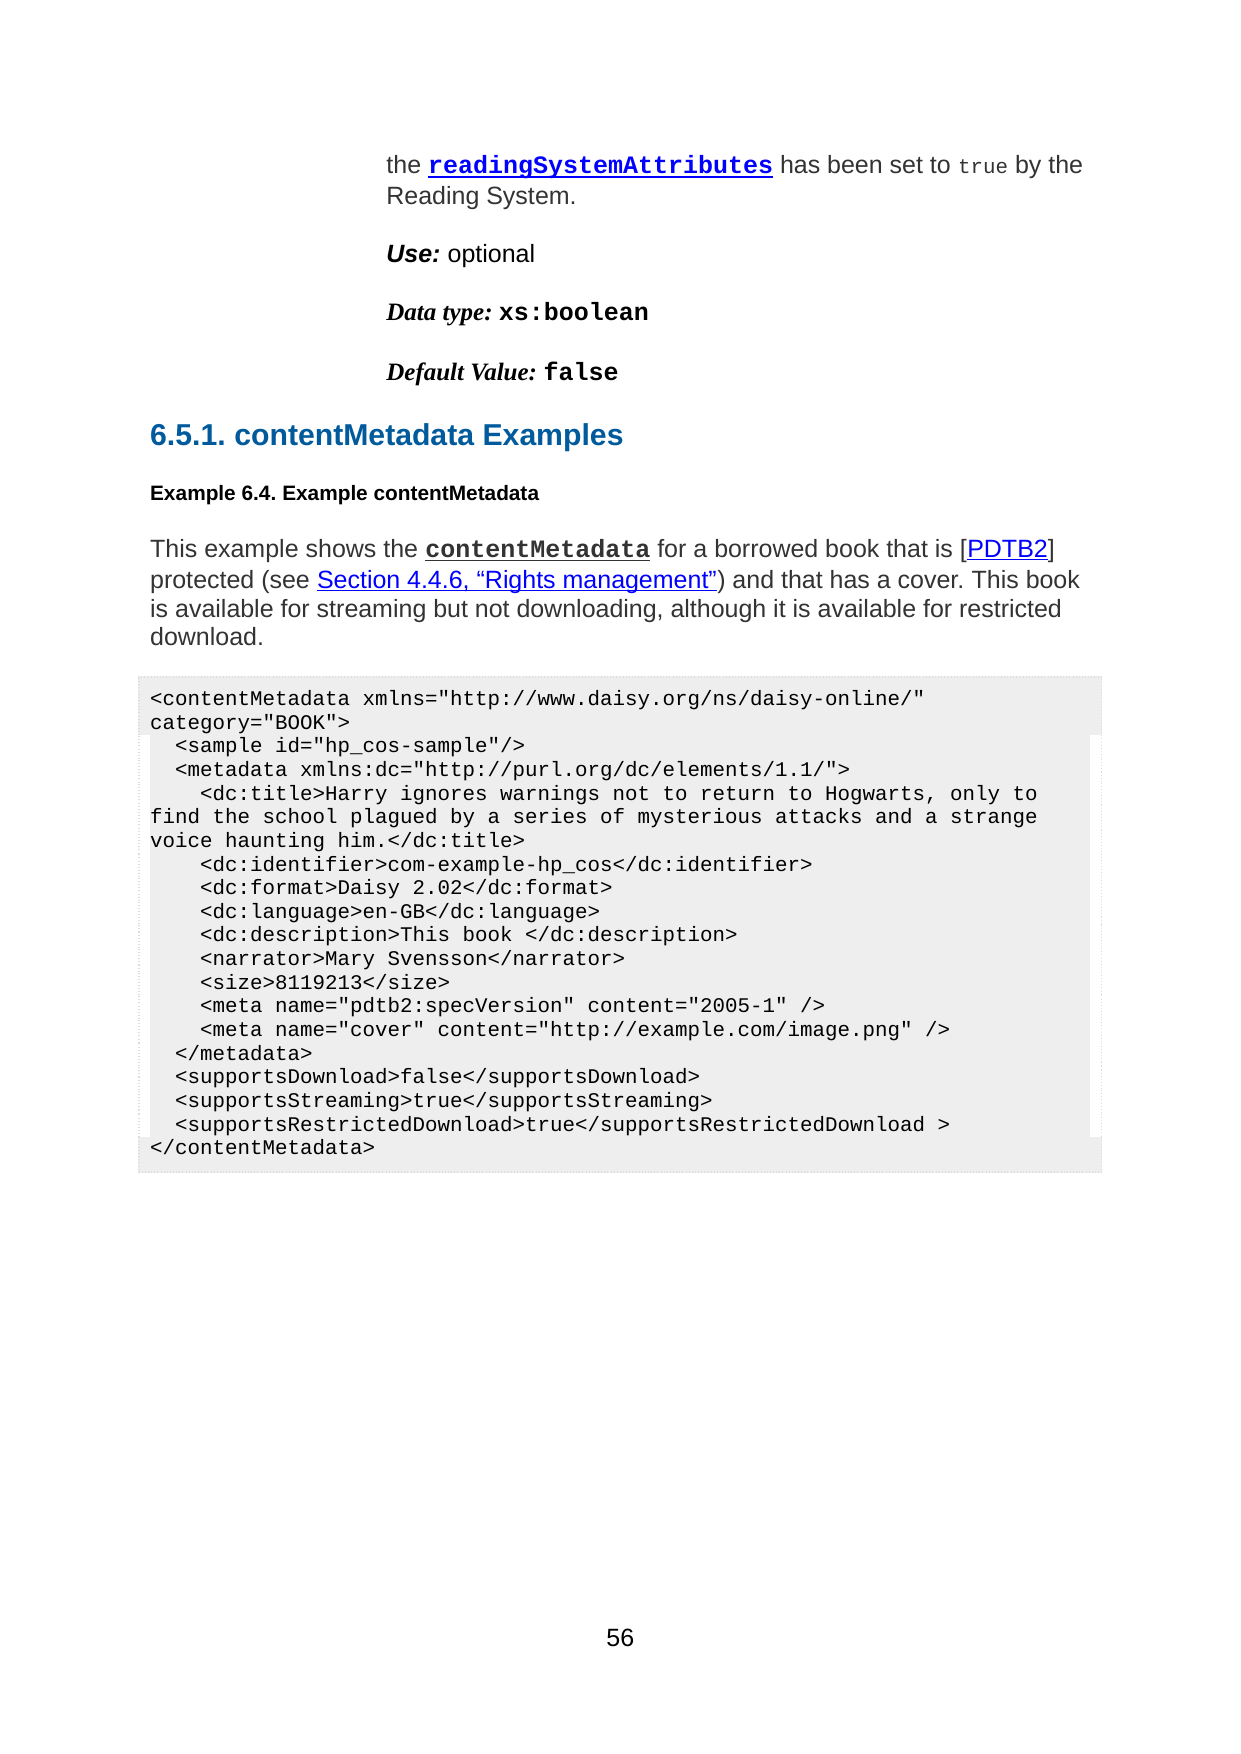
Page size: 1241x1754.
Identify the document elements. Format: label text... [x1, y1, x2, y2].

text </metadata> [150, 1043, 1090, 1066]
text <dc:title>Harry ignores warnings not to return to Hogwarts, only to find the school plagued by a series of mysterious attacks and a strange voice haunting him.</dc:title> [150, 783, 1090, 853]
text Use: optional [386, 239, 1090, 268]
text <dc:identifier>com-example-hp_cos</dc:identifier> [150, 853, 1090, 877]
text </contentMetadata> [138, 1125, 1102, 1173]
text Default Value: false [386, 357, 1090, 388]
text <meta name="pdtb2:specVersion" content="2005-1" /> [150, 995, 1090, 1019]
text <supportsStreaming>true</supportsStreaming> [150, 1090, 1090, 1114]
text This example shows the contentMetadata for a borrowed book that is [PDTB2] protected (see Section 4.4.6, “Rights management”) and that has a cover. This book is available for streaming but not downloading, although it is available for restricted download. [150, 534, 1090, 651]
text <sample id="hp_cos-sample"/> [150, 735, 1090, 759]
text <dc:description>This book </dc:description> [150, 924, 1090, 948]
text <contentMetadata xmlns="http://www.daisy.org/ns/daisy-online/" category="BOOK"> [138, 676, 1102, 735]
text <dc:format>Daisy 2.02</dc:format> [150, 877, 1090, 901]
text <narrator>Mary Svensson</narrator> [150, 948, 1090, 972]
text <supportsRestrictedDownload>true</supportsRestrictedDownload > [150, 1114, 1090, 1125]
text <metadata xmlns:dc="http://purl.org/dc/elements/1.1/"> [150, 759, 1090, 783]
text <supportsDownload>false</supportsDownload> [150, 1066, 1090, 1090]
text Example 6.4. Example contentMetadata [150, 481, 1090, 505]
text the readingSystemAttributes has been set to true by the Reading System. [386, 150, 1090, 210]
text Data type: xs:boolean [386, 297, 1090, 328]
text <size>8119213</size> [150, 972, 1090, 995]
text <dc:language>en-GB</dc:language> [150, 901, 1090, 924]
text <meta name="cover" content="http://example.com/image.png" /> [150, 1019, 1090, 1043]
subtitle 6.5.1. contentMetadata Examples [150, 417, 1090, 452]
